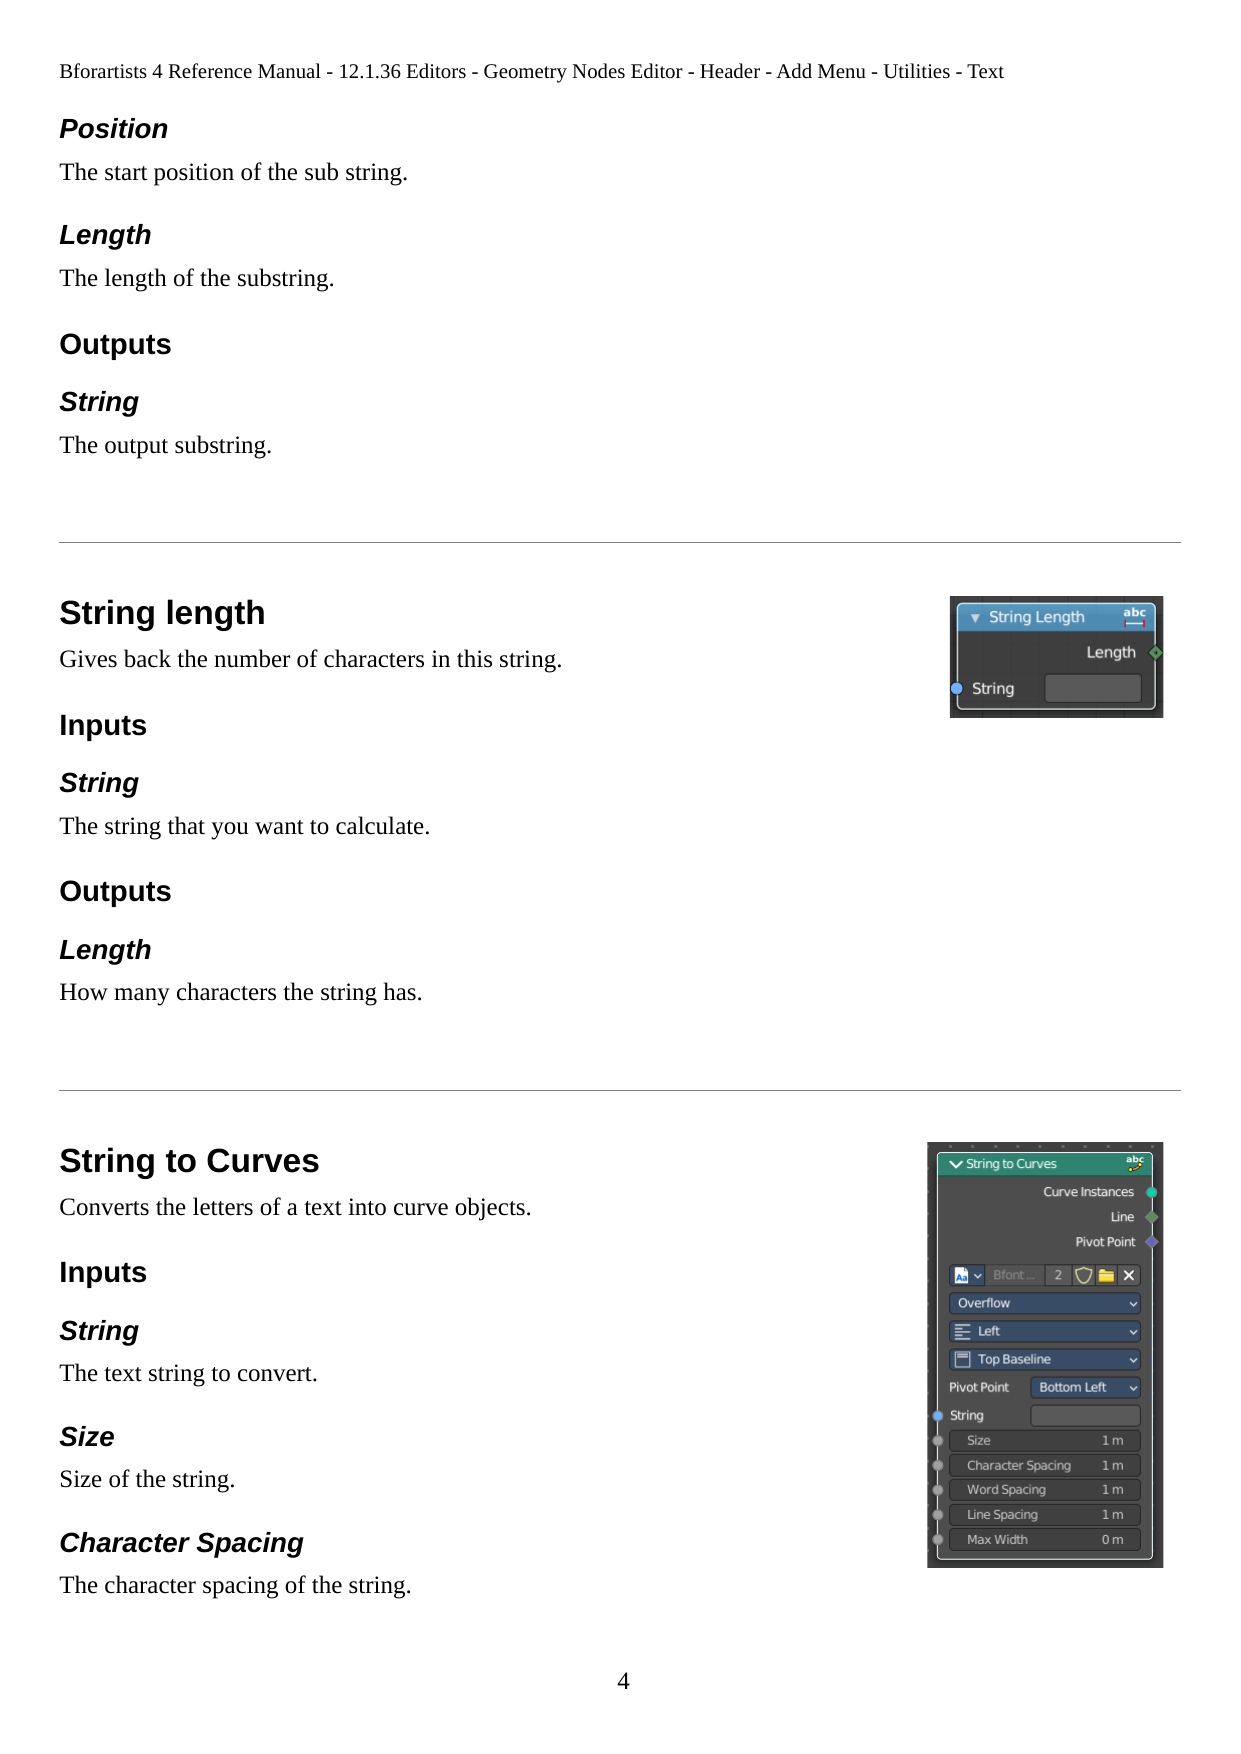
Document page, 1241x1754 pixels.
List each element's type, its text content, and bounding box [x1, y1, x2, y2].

text How many characters the string has. [59, 977, 1181, 1006]
subtitle [1164, 1526, 1181, 1558]
subtitle [1164, 1255, 1181, 1289]
text The output substring. [59, 430, 1181, 458]
text Gives back the number of characters in this string. [59, 644, 949, 673]
subtitle String [59, 1314, 927, 1346]
text The text string to convert. [59, 1358, 927, 1387]
text Converts the letters of a text into curve objects. [59, 1192, 927, 1221]
text The start position of the sub string. [59, 157, 1181, 186]
subtitle String [59, 385, 1181, 417]
subtitle String [59, 766, 1181, 798]
subtitle Character Spacing [59, 1526, 927, 1558]
subtitle [1164, 1314, 1181, 1346]
text The length of the substring. [59, 263, 1181, 292]
subtitle Length [59, 933, 1181, 965]
picture [927, 1142, 1164, 1568]
subtitle [1164, 1420, 1181, 1452]
text [1164, 1464, 1181, 1493]
text The character spacing of the string. [59, 1570, 1181, 1599]
subtitle Size [59, 1420, 927, 1452]
subtitle Outputs [59, 327, 1181, 360]
subtitle Inputs [59, 708, 1181, 741]
subtitle Outputs [59, 874, 1181, 908]
subtitle String length [59, 593, 1181, 631]
text The string that you want to calculate. [59, 811, 1181, 839]
subtitle Length [59, 218, 1181, 250]
text Size of the string. [59, 1464, 927, 1493]
subtitle Inputs [59, 1255, 927, 1289]
picture [949, 596, 1164, 718]
subtitle Position [59, 113, 1181, 144]
subtitle String to Curves [59, 1141, 1181, 1179]
